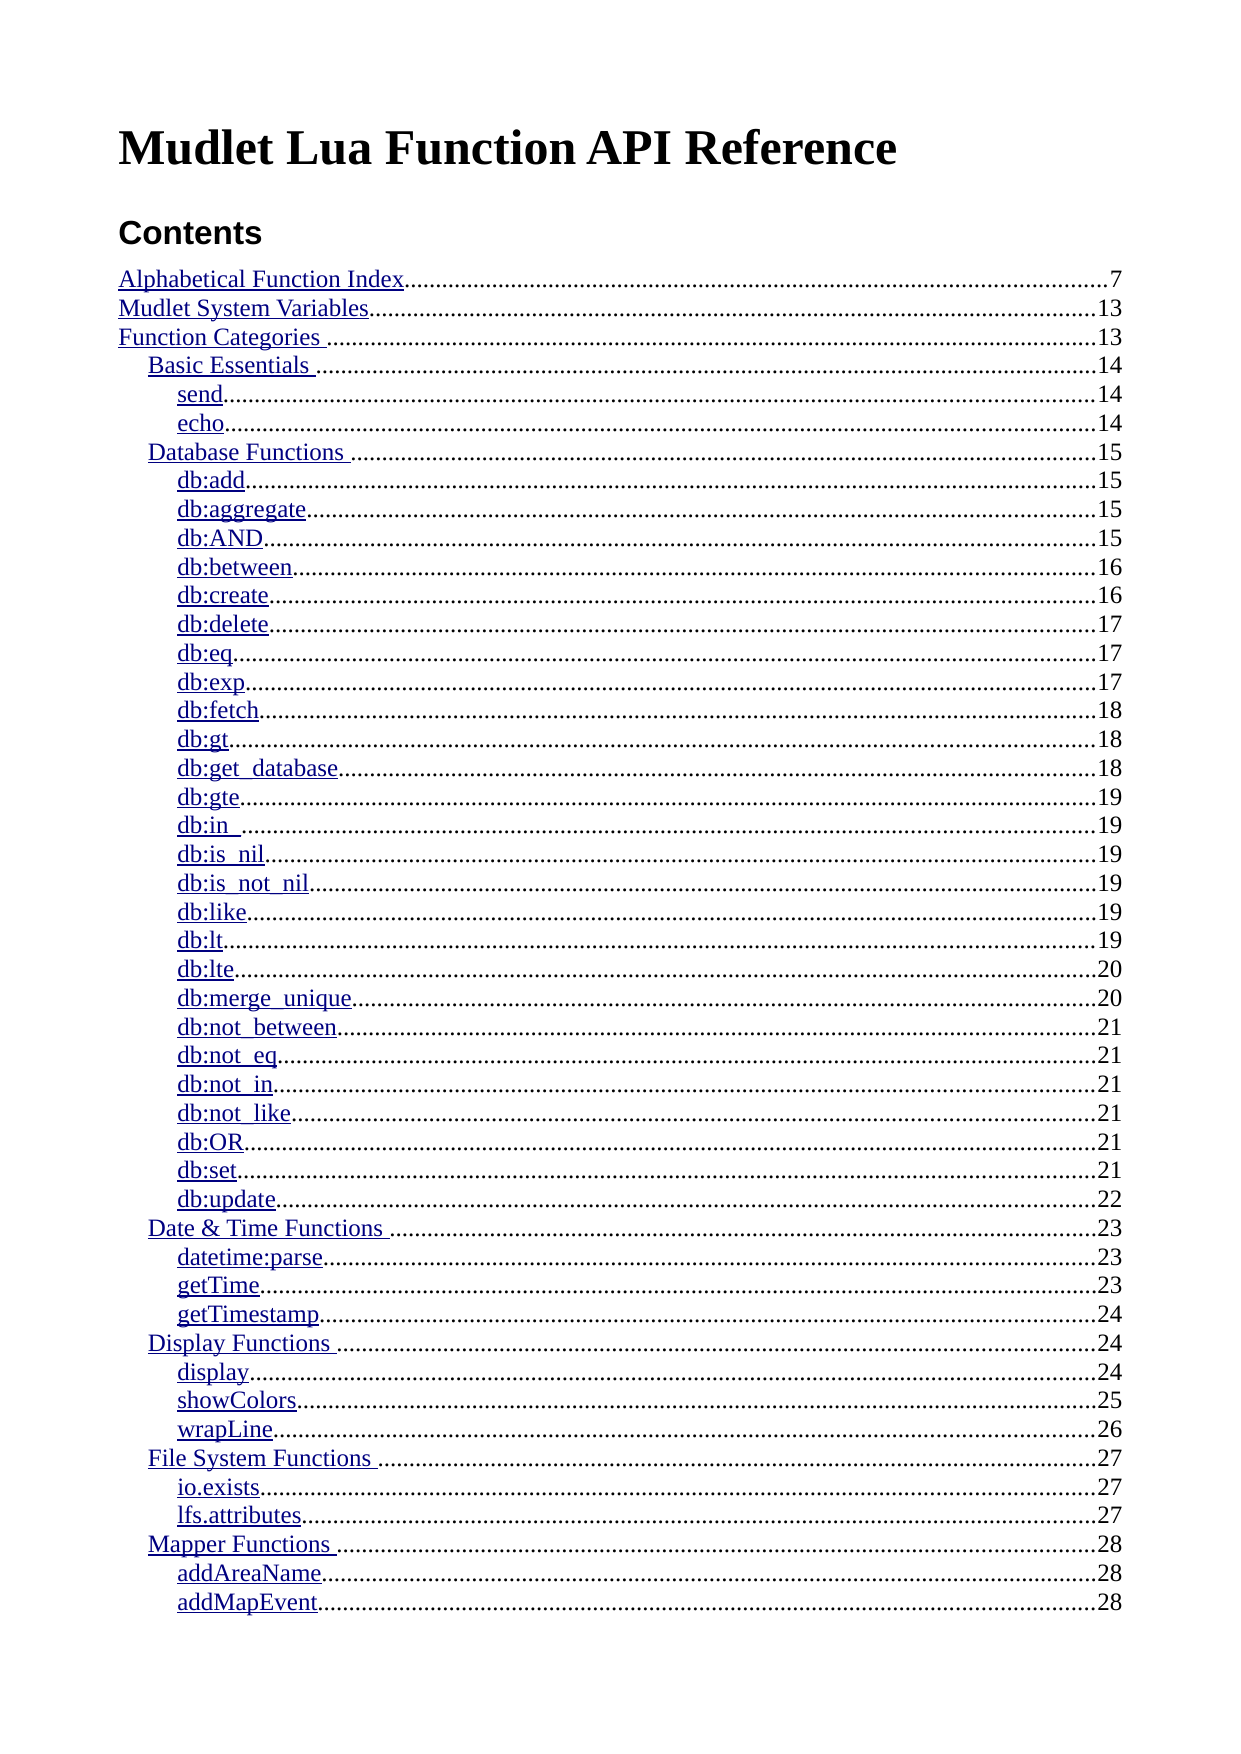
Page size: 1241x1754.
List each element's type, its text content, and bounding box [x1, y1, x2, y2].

text Display Functions 24 [148, 1328, 1122, 1357]
text db:OR 21 [177, 1127, 1122, 1155]
text File System Functions 27 [148, 1443, 1122, 1472]
text db:add 15 [177, 465, 1122, 494]
text getTimestamp 24 [177, 1299, 1122, 1328]
text Mapper Functions 28 [148, 1529, 1122, 1558]
text Mudlet System Variables 13 [118, 293, 1122, 322]
text db:lt 19 [177, 925, 1122, 954]
text db:not_like 21 [177, 1098, 1122, 1127]
text db:not_in 21 [177, 1069, 1122, 1098]
text db:update 22 [177, 1184, 1122, 1213]
text lfs.attributes 27 [177, 1500, 1122, 1529]
text Mudlet Lua Function API Reference [118, 118, 1122, 176]
text send 14 [177, 379, 1122, 408]
text getTime 23 [177, 1270, 1122, 1299]
text Function Categories 13 [118, 322, 1122, 350]
text db:merge_unique 20 [177, 983, 1122, 1012]
text db:like 19 [177, 897, 1122, 925]
text io.exists 27 [177, 1472, 1122, 1500]
text db:aggregate 15 [177, 494, 1122, 523]
text db:gte 19 [177, 782, 1122, 810]
text db:not_eq 21 [177, 1040, 1122, 1069]
text db:gt 18 [177, 724, 1122, 753]
text Alphabetical Function Index 7 [118, 264, 1122, 293]
text db:not_between 21 [177, 1012, 1122, 1040]
text db:delete 17 [177, 609, 1122, 638]
subtitle Contents [118, 213, 1122, 252]
text display 24 [177, 1357, 1122, 1385]
text wrapLine 26 [177, 1414, 1122, 1443]
text db:fetch 18 [177, 695, 1122, 724]
text addAreaName 28 [177, 1558, 1122, 1587]
text db:between 16 [177, 552, 1122, 580]
text addMapEvent 28 [177, 1587, 1122, 1615]
text Date & Time Functions 23 [148, 1213, 1122, 1242]
text echo 14 [177, 408, 1122, 437]
text datetime:parse 23 [177, 1242, 1122, 1270]
text db:exp 17 [177, 667, 1122, 695]
text db:set 21 [177, 1155, 1122, 1184]
text db:AND 15 [177, 523, 1122, 552]
text db:is_nil 19 [177, 839, 1122, 868]
text db:create 16 [177, 580, 1122, 609]
text db:lte 20 [177, 954, 1122, 983]
text db:is_not_nil 19 [177, 868, 1122, 897]
text db:in_ 19 [177, 810, 1122, 839]
text Basic Essentials 14 [148, 350, 1122, 379]
text showColors 25 [177, 1385, 1122, 1414]
text Database Functions 15 [148, 437, 1122, 465]
text db:eq 17 [177, 638, 1122, 667]
text db:get_database 18 [177, 753, 1122, 782]
